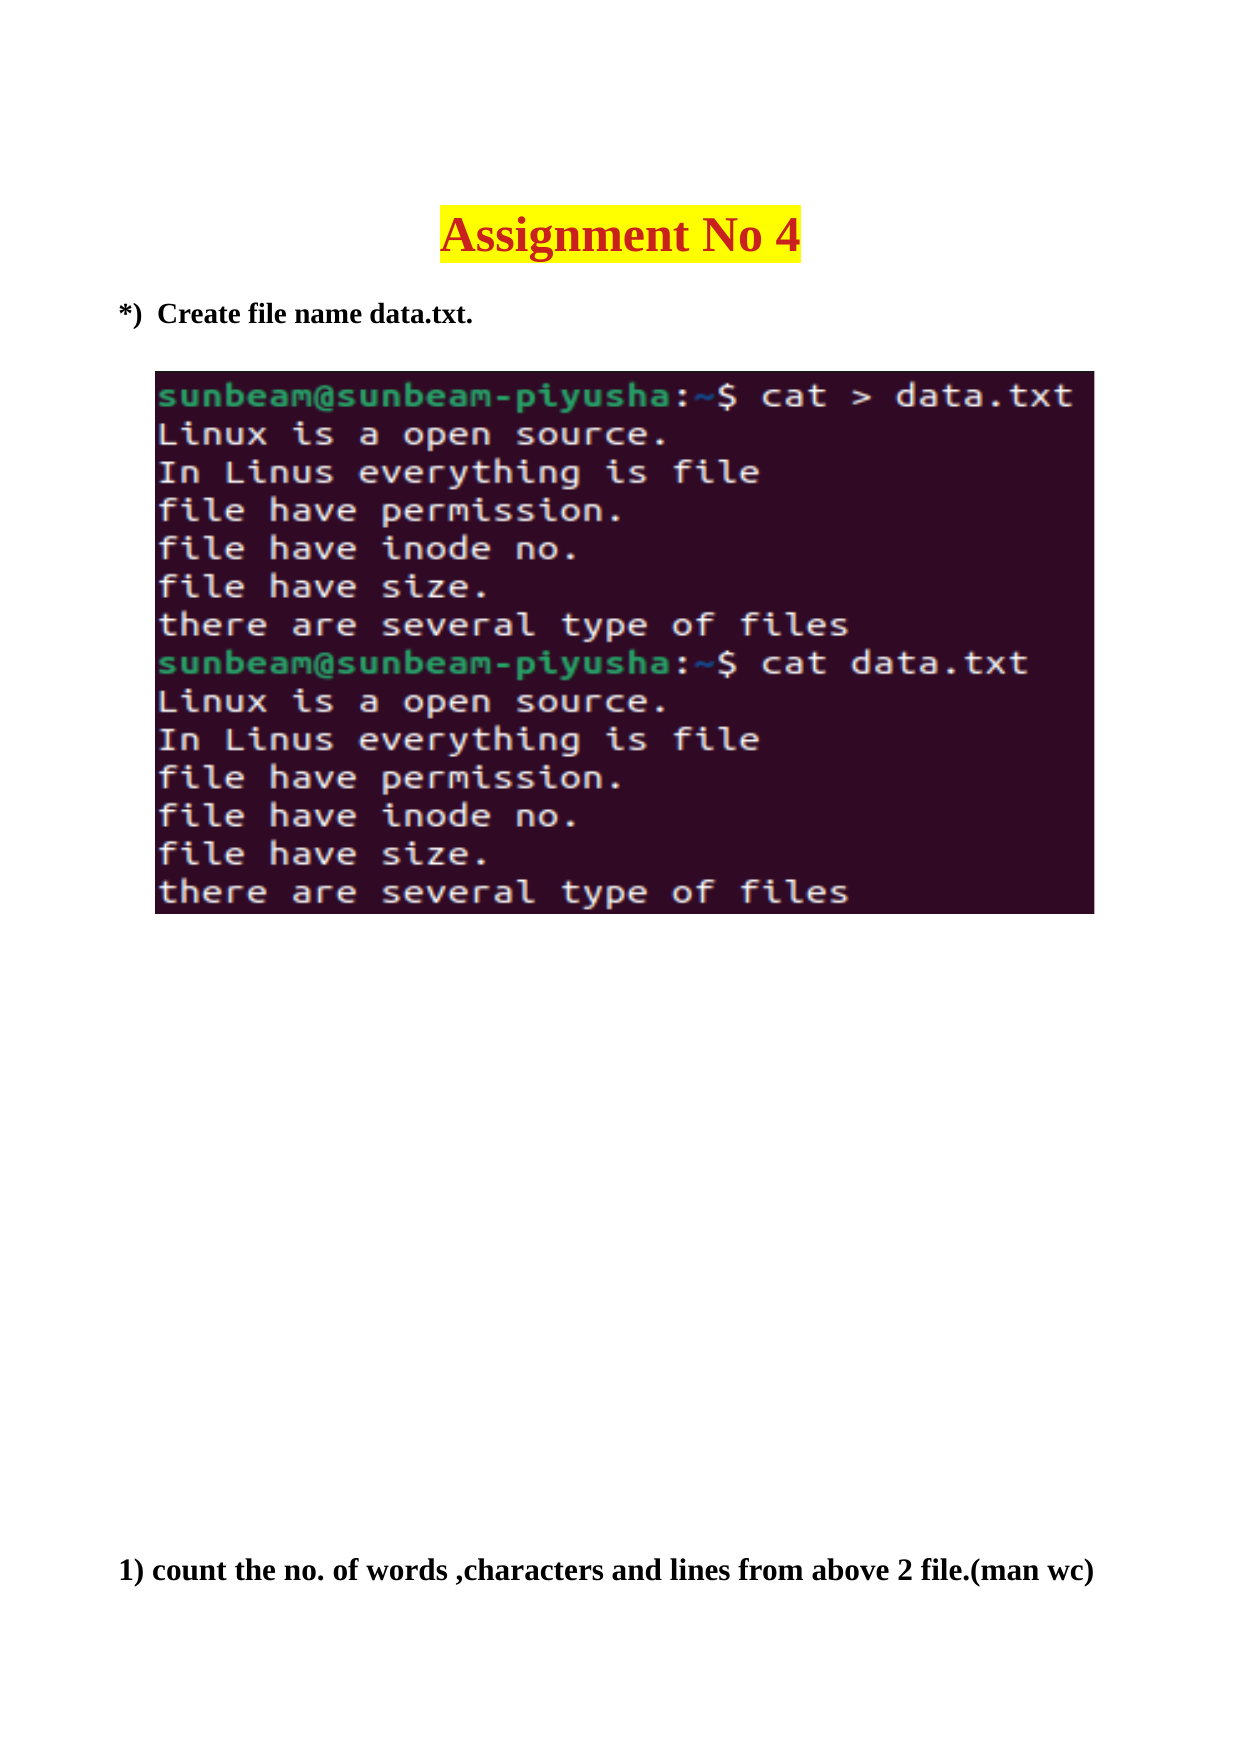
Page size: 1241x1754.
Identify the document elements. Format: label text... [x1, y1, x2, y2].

text *) Create file name data.txt. [118, 296, 1122, 330]
text 1) count the no. of words ,characters and lines from above 2 file.(man wc) [118, 1551, 1122, 1587]
picture [155, 371, 1095, 914]
text Assignment No 4 [118, 205, 1122, 263]
